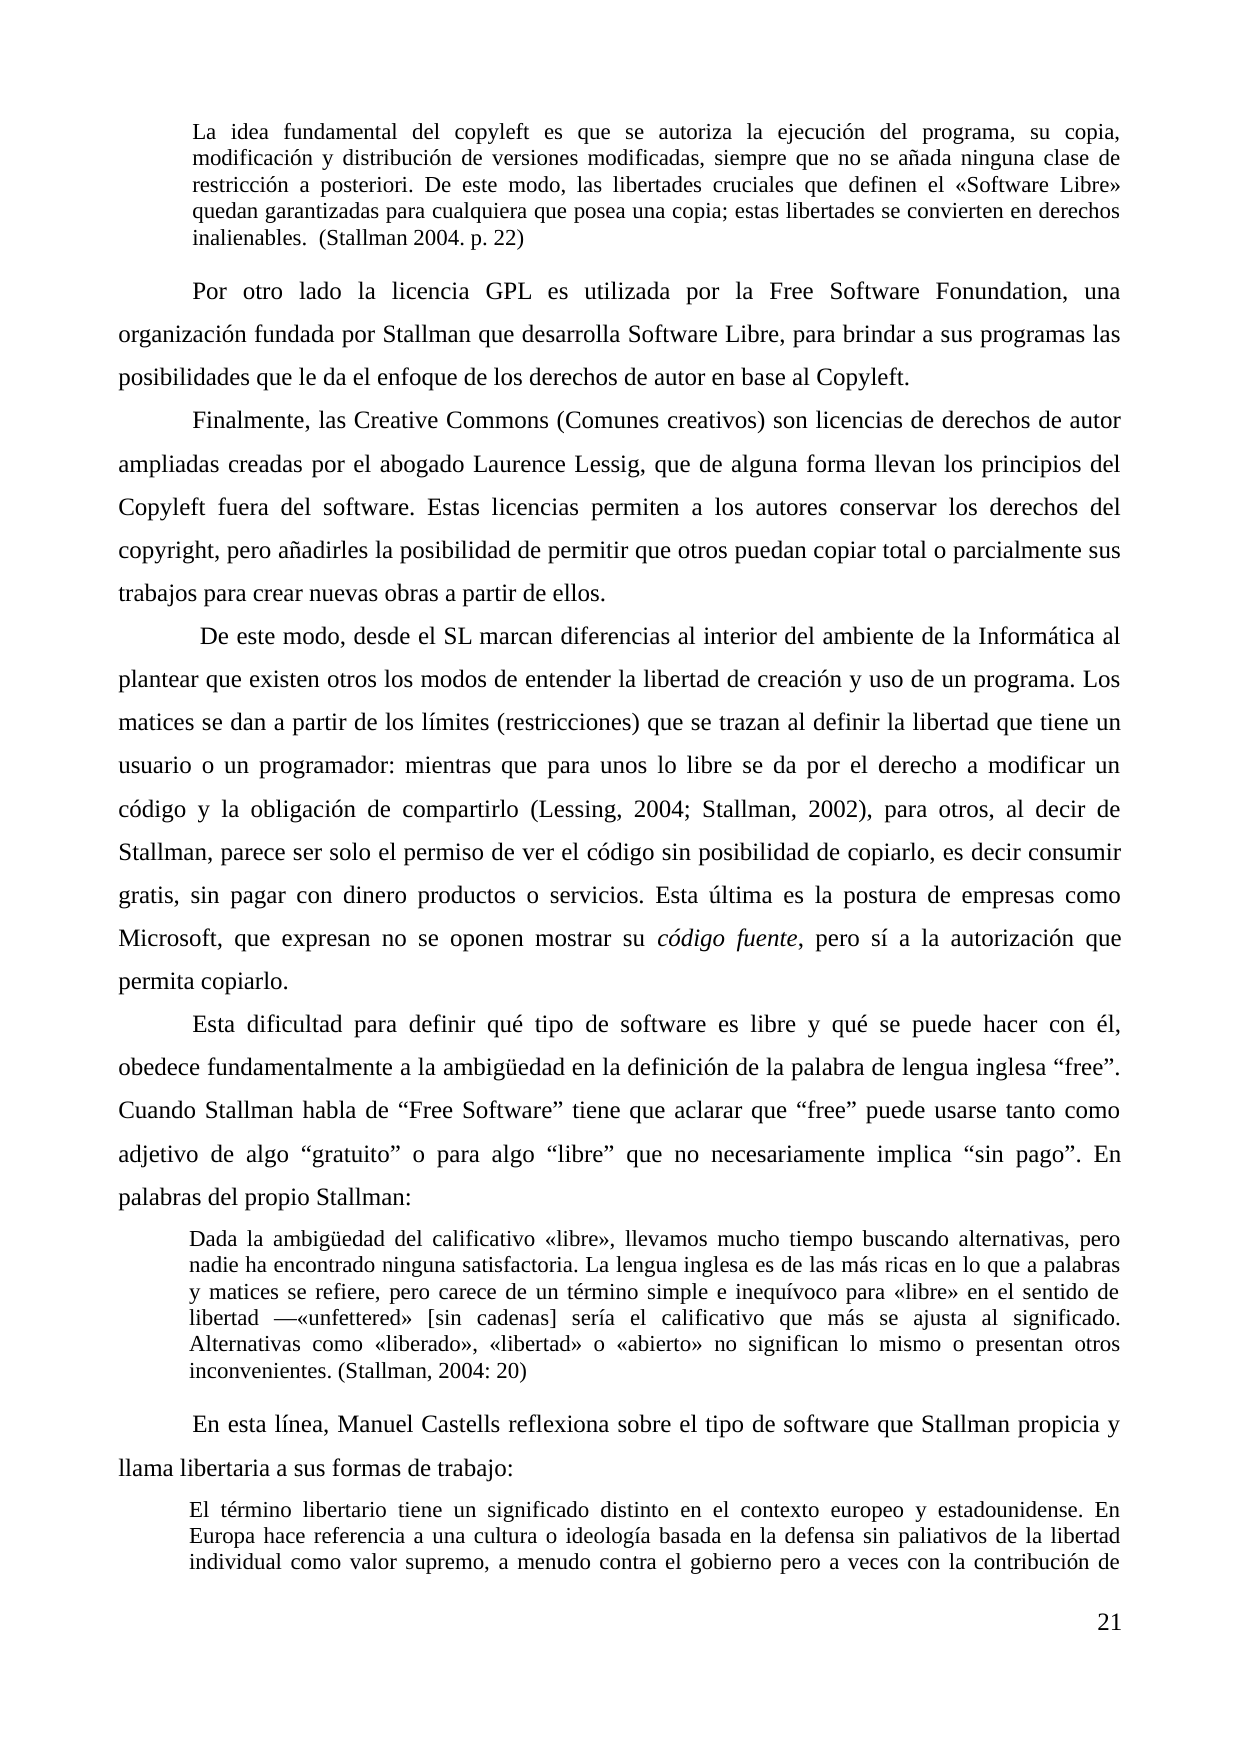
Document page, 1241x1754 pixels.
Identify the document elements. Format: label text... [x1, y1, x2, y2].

text En esta línea, Manuel Castells reflexiona sobre el tipo de software que Stallman propicia y llama libertaria a sus formas de trabajo: [118, 1409, 1122, 1481]
text Por otro lado la licencia GPL es utilizada por la Free Software Fonundation, una organización fundada por Stallman que desarrolla Software Libre, para brindar a sus programas las posibilidades que le da el enfoque de los derechos de autor en base al Copyleft. [118, 276, 1122, 391]
text Dada la ambigüedad del calificativo «libre», llevamos mucho tiempo buscando alternativas, pero nadie ha encontrado ninguna satisfactoria. La lengua inglesa es de las más ricas en lo que a palabras y matices se refiere, pero carece de un término simple e inequívoco para «libre» en el sentido de libertad —«unfettered» [sin cadenas] sería el calificativo que más se ajusta al significado. Alternativas como «liberado», «libertad» o «abierto» no significan lo mismo o presentan otros inconvenientes. (Stallman, 2004: 20) [189, 1225, 1122, 1383]
text De este modo, desde el SL marcan diferencias al interior del ambiente de la Informática al plantear que existen otros los modos de entender la libertad de creación y uso de un programa. Los matices se dan a partir de los límites (restricciones) que se trazan al definir la libertad que tiene un usuario o un programador: mientras que para unos lo libre se da por el derecho a modificar un código y la obligación de compartirlo (Lessing, 2004; Stallman, 2002), para otros, al decir de Stallman, parece ser solo el permiso de ver el código sin posibilidad de copiarlo, es decir consumir gratis, sin pagar con dinero productos o servicios. Esta última es la postura de empresas como Microsoft, que expresan no se oponen mostrar su código fuente, pero sí a la autorización que permita copiarlo. [118, 621, 1122, 995]
text La idea fundamental del copyleft es que se autoriza la ejecución del programa, su copia, modificación y distribución de versiones modificadas, siempre que no se añada ninguna clase de restricción a posteriori. De este modo, las libertades cruciales que definen el «Software Libre» quedan garantizadas para cualquiera que posea una copia; estas libertades se convierten en derechos inalienables. (Stallman 2004. p. 22) [192, 118, 1122, 250]
text Finalmente, las Creative Commons (Comunes creativos) son licencias de derechos de autor ampliadas creadas por el abogado Laurence Lessig, que de alguna forma llevan los principios del Copyleft fuera del software. Estas licencias permiten a los autores conservar los derechos del copyright, pero añadirles la posibilidad de permitir que otros puedan copiar total o parcialmente sus trabajos para crear nuevas obras a partir de ellos. [118, 406, 1122, 607]
text Esta dificultad para definir qué tipo de software es libre y qué se puede hacer con él, obedece fundamentalmente a la ambigüedad en la definición de la palabra de lengua inglesa “free”. Cuando Stallman habla de “Free Software” tiene que aclarar que “free” puede usarse tanto como adjetivo de algo “gratuito” o para algo “libre” que no necesariamente implica “sin pago”. En palabras del propio Stallman: [118, 1009, 1122, 1211]
text El término libertario tiene un significado distinto en el contexto europeo y estadounidense. En Europa hace referencia a una cultura o ideología basada en la defensa sin paliativos de la libertad individual como valor supremo, a menudo contra el gobierno pero a veces con la contribución de [189, 1496, 1122, 1575]
